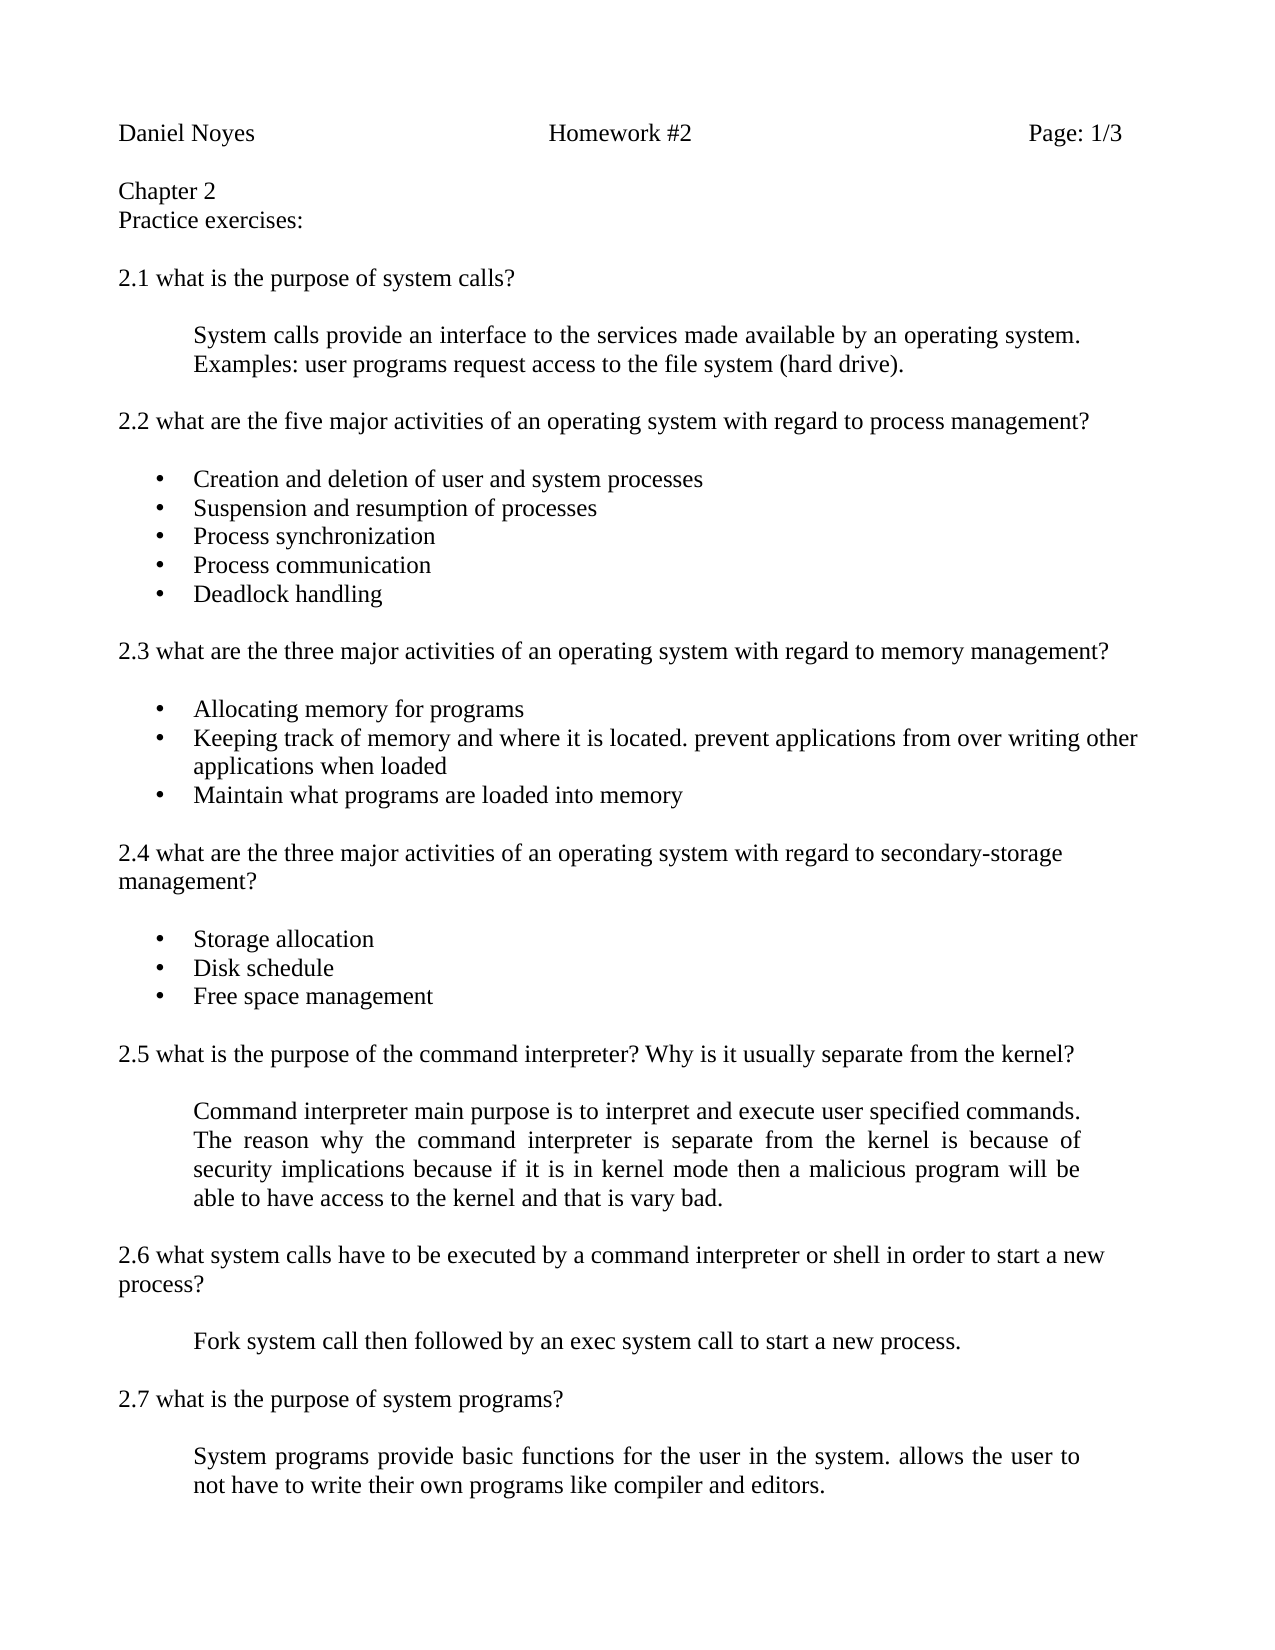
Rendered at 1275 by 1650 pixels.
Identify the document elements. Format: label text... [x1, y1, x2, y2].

list Process synchronization [156, 521, 1157, 550]
text System calls provide an interface to the services made available by an operating system. Examples: user programs request access to the file system (hard drive). [193, 320, 1082, 378]
list Process communication [156, 550, 1157, 579]
list Free space management [156, 981, 1157, 1010]
list Allocating memory for programs [156, 694, 1157, 723]
text 2.5 what is the purpose of the command interpreter? Why is it usually separate from the kernel? [118, 1039, 1157, 1068]
text Fork system call then followed by an exec system call to start a new process. [193, 1326, 1082, 1355]
text Command interpreter main purpose is to interpret and execute user specified commands. The reason why the command interpreter is separate from the kernel is because of security implications because if it is in kernel mode then a malicious program will be able to have access to the kernel and that is vary bad. [193, 1096, 1082, 1211]
list Deadlock handling [156, 579, 1157, 608]
text 2.1 what is the purpose of system calls? [118, 263, 1157, 291]
text Practice exercises: [118, 205, 1157, 234]
text 2.6 what system calls have to be executed by a command interpreter or shell in order to start a new process? [118, 1240, 1157, 1298]
list Suspension and resumption of processes [156, 493, 1157, 521]
list Keeping track of memory and where it is located. prevent applications from over writing other applications when loaded [156, 723, 1157, 780]
text 2.3 what are the three major activities of an operating system with regard to memory management? [118, 636, 1157, 665]
text Chapter 2 [118, 176, 1157, 205]
text System programs provide basic functions for the user in the system. allows the user to not have to write their own programs like compiler and editors. [193, 1441, 1082, 1499]
list Storage allocation [156, 924, 1157, 953]
text 2.7 what is the purpose of system programs? [118, 1384, 1157, 1413]
text 2.2 what are the five major activities of an operating system with regard to process management? [118, 406, 1157, 435]
text 2.4 what are the three major activities of an operating system with regard to secondary-storage management? [118, 838, 1157, 895]
list Maintain what programs are loaded into memory [156, 780, 1157, 809]
list Disk schedule [156, 953, 1157, 981]
list Creation and deletion of user and system processes [156, 464, 1157, 493]
